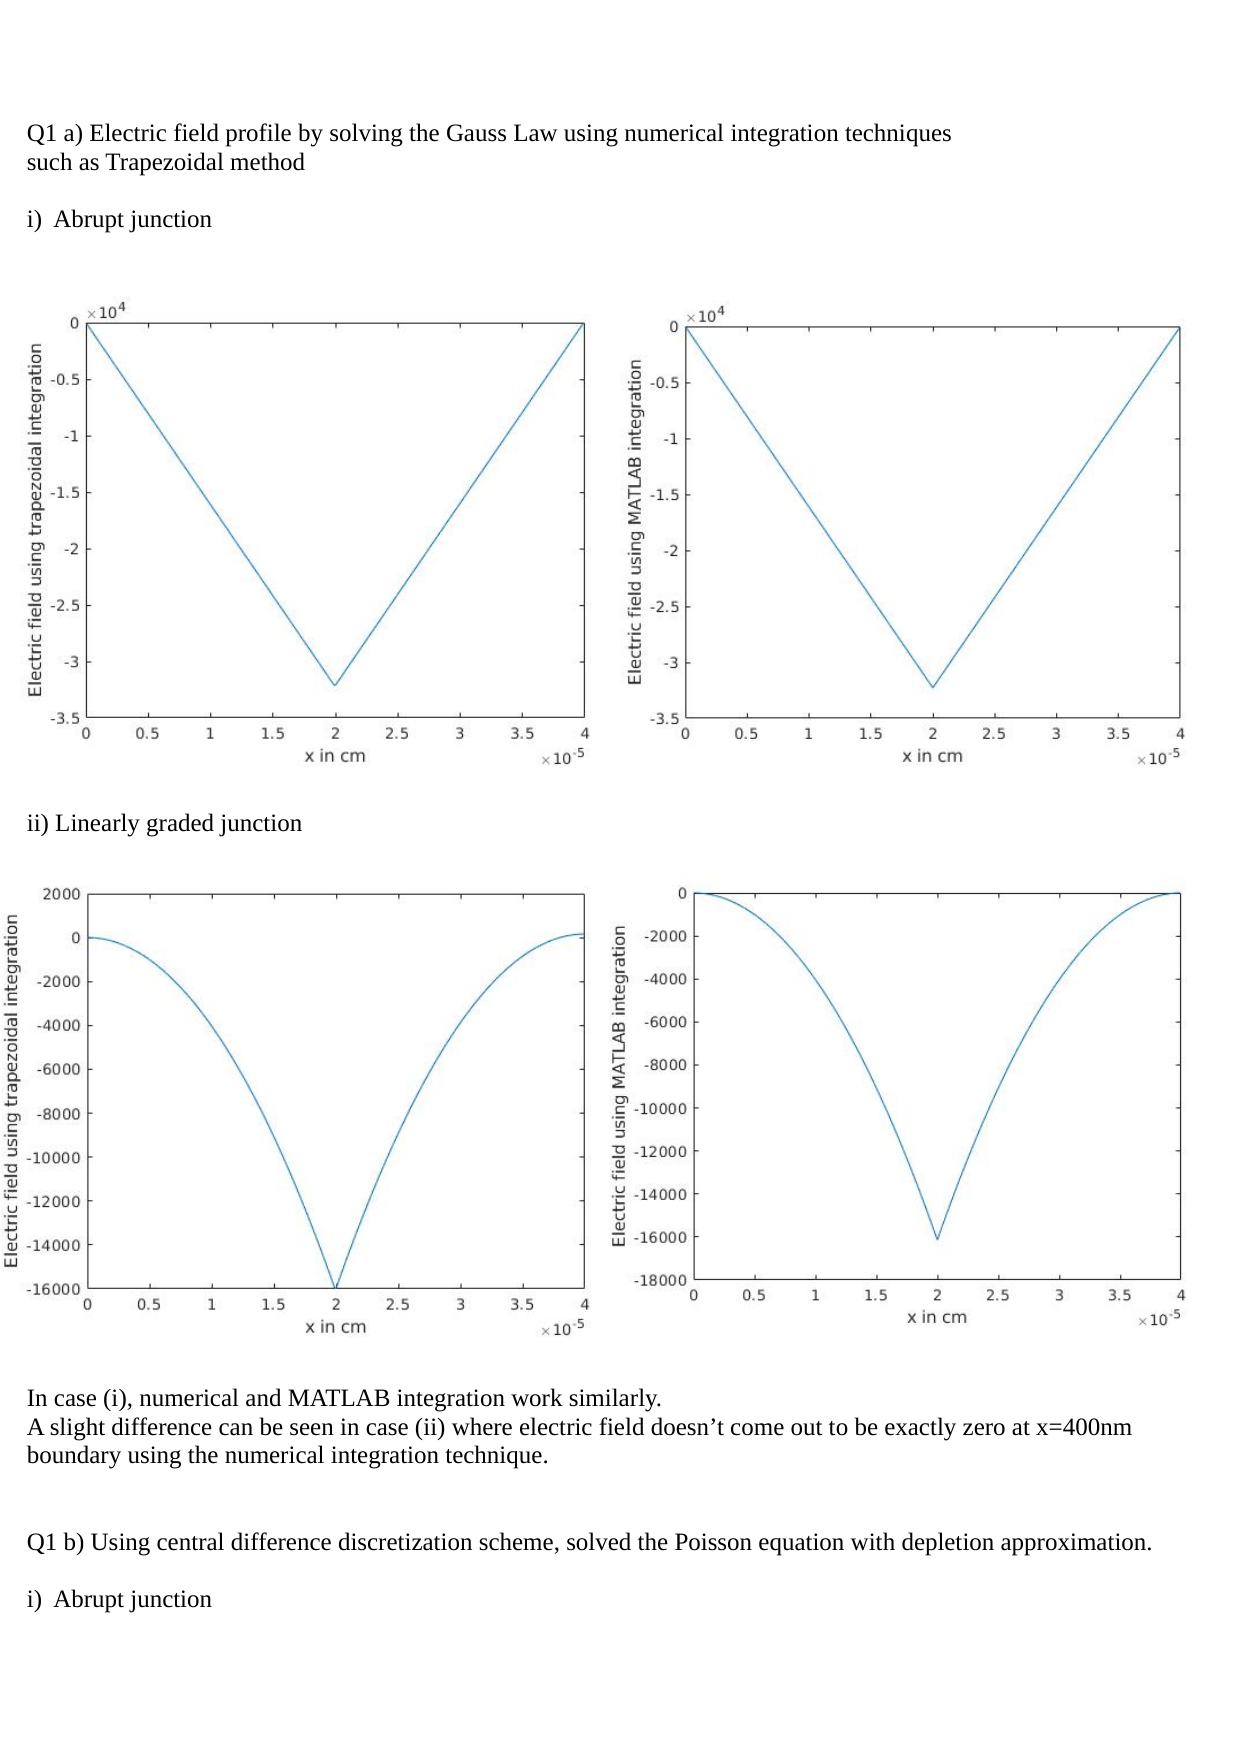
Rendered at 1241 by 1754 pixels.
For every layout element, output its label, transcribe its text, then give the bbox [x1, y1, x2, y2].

text i) Abrupt junction [27, 1584, 1214, 1613]
text In case (i), numerical and MATLAB integration work similarly. [27, 1383, 1214, 1412]
text Q1 a) Electric field profile by solving the Gauss Law using numerical integration techniques [27, 118, 1214, 147]
text Q1 b) Using central difference discretization scheme, solved the Poisson equation with depletion approximation. [27, 1527, 1214, 1556]
text such as Trapezoidal method [27, 147, 1214, 176]
text i) Abrupt junction [27, 204, 1214, 233]
text A slight difference can be seen in case (ii) where electric field doesn’t come out to be exactly zero at x=400nm boundary using the numerical integration technique. [27, 1412, 1214, 1469]
picture [1, 858, 1240, 1342]
picture [2, 287, 1240, 771]
text ii) Linearly graded junction [27, 808, 1214, 837]
